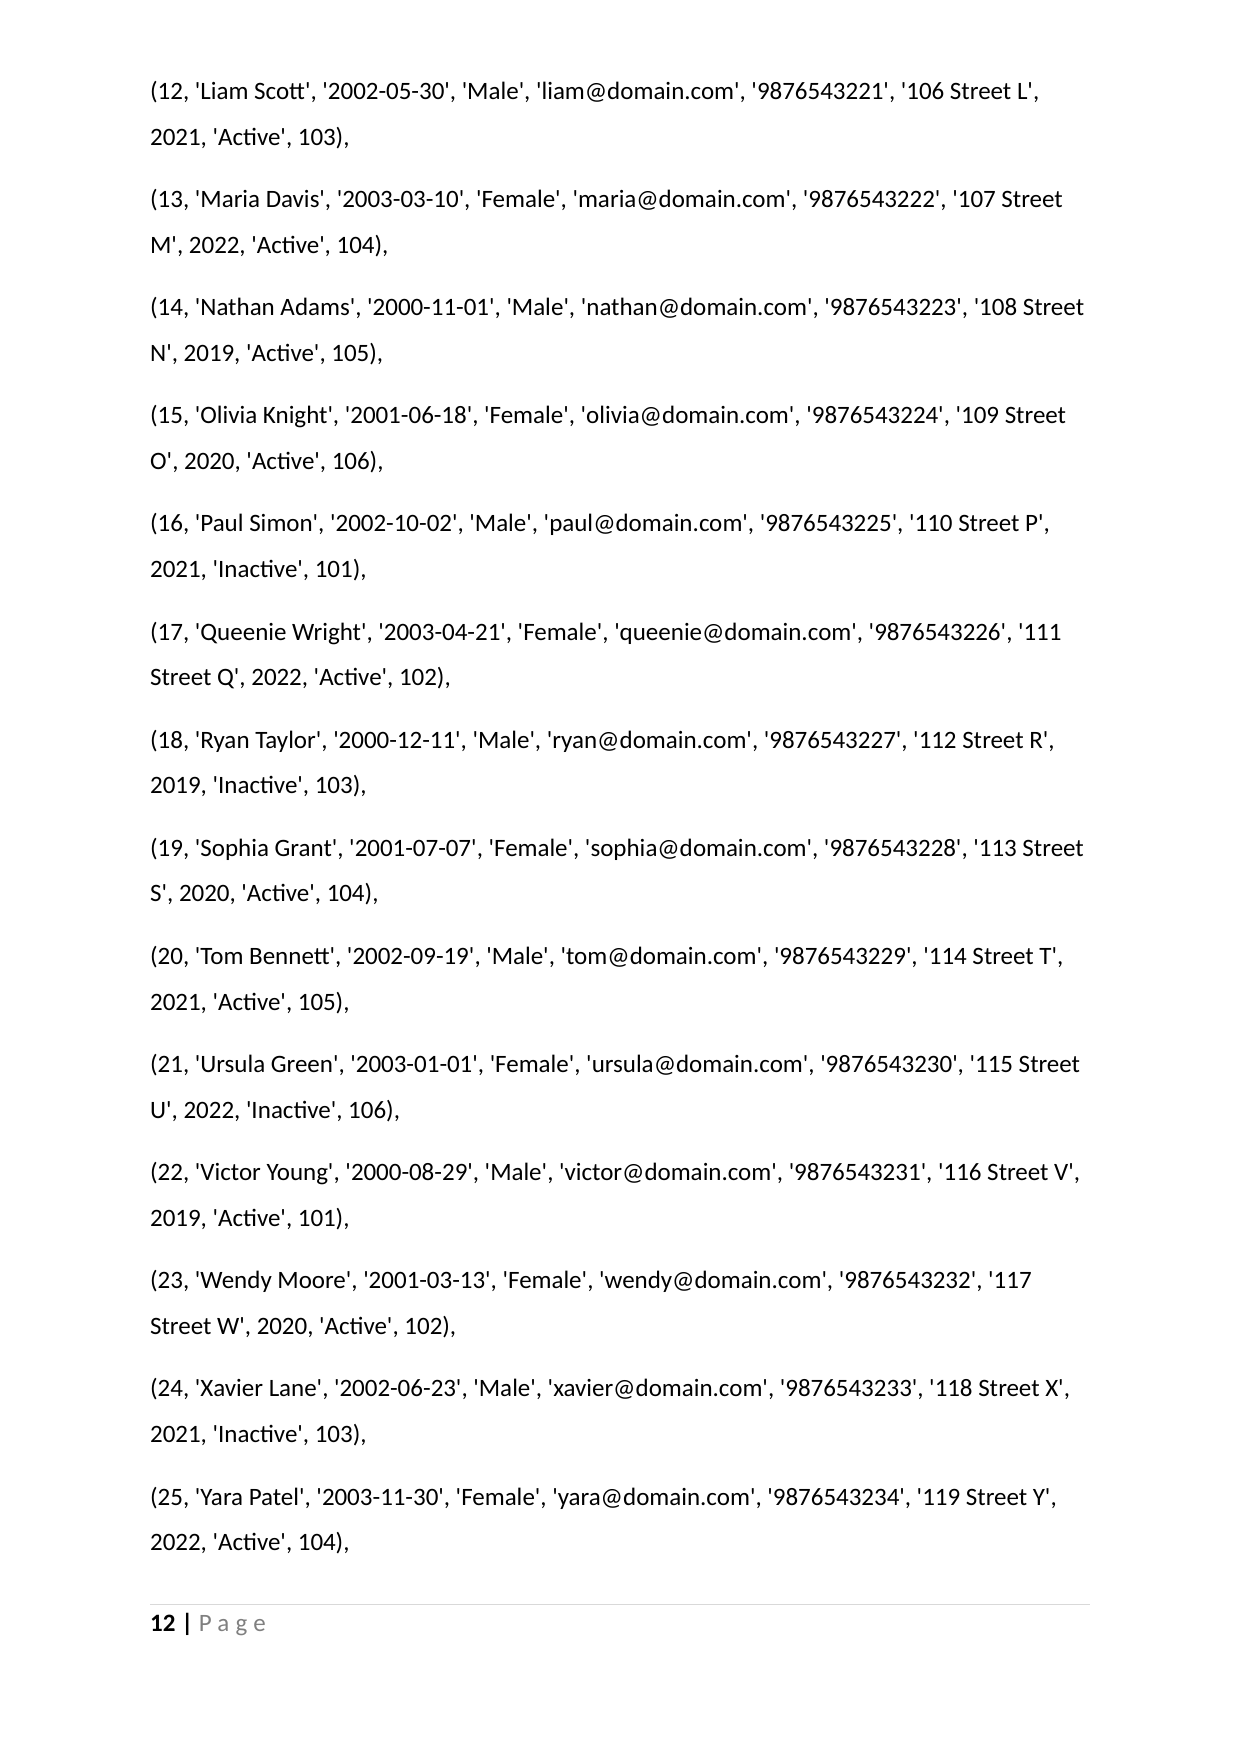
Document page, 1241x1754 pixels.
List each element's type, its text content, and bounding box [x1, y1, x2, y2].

text (19, 'Sophia Grant', '2001-07-07', 'Female', 'sophia@domain.com', '9876543228', '113 Street S', 2020, 'Active', 104), [150, 832, 1090, 908]
text (13, 'Maria Davis', '2003-03-10', 'Female', 'maria@domain.com', '9876543222', '107 Street M', 2022, 'Active', 104), [150, 183, 1090, 259]
text (14, 'Nathan Adams', '2000-11-01', 'Male', 'nathan@domain.com', '9876543223', '108 Street N', 2019, 'Active', 105), [150, 291, 1090, 367]
text (12, 'Liam Scott', '2002-05-30', 'Male', 'liam@domain.com', '9876543221', '106 Street L', 2021, 'Active', 103), [150, 75, 1090, 151]
text (20, 'Tom Bennett', '2002-09-19', 'Male', 'tom@domain.com', '9876543229', '114 Street T', 2021, 'Active', 105), [150, 940, 1090, 1016]
text (23, 'Wendy Moore', '2001-03-13', 'Female', 'wendy@domain.com', '9876543232', '117 Street W', 2020, 'Active', 102), [150, 1264, 1090, 1341]
text (18, 'Ryan Taylor', '2000-12-11', 'Male', 'ryan@domain.com', '9876543227', '112 Street R', 2019, 'Inactive', 103), [150, 724, 1090, 800]
text (16, 'Paul Simon', '2002-10-02', 'Male', 'paul@domain.com', '9876543225', '110 Street P', 2021, 'Inactive', 101), [150, 507, 1090, 584]
text (24, 'Xavier Lane', '2002-06-23', 'Male', 'xavier@domain.com', '9876543233', '118 Street X', 2021, 'Inactive', 103), [150, 1372, 1090, 1449]
text (15, 'Olivia Knight', '2001-06-18', 'Female', 'olivia@domain.com', '9876543224', '109 Street O', 2020, 'Active', 106), [150, 399, 1090, 476]
text (17, 'Queenie Wright', '2003-04-21', 'Female', 'queenie@domain.com', '9876543226', '111 Street Q', 2022, 'Active', 102), [150, 616, 1090, 692]
text (25, 'Yara Patel', '2003-11-30', 'Female', 'yara@domain.com', '9876543234', '119 Street Y', 2022, 'Active', 104), [150, 1481, 1090, 1557]
text (22, 'Victor Young', '2000-08-29', 'Male', 'victor@domain.com', '9876543231', '116 Street V', 2019, 'Active', 101), [150, 1156, 1090, 1232]
text (21, 'Ursula Green', '2003-01-01', 'Female', 'ursula@domain.com', '9876543230', '115 Street U', 2022, 'Inactive', 106), [150, 1048, 1090, 1124]
